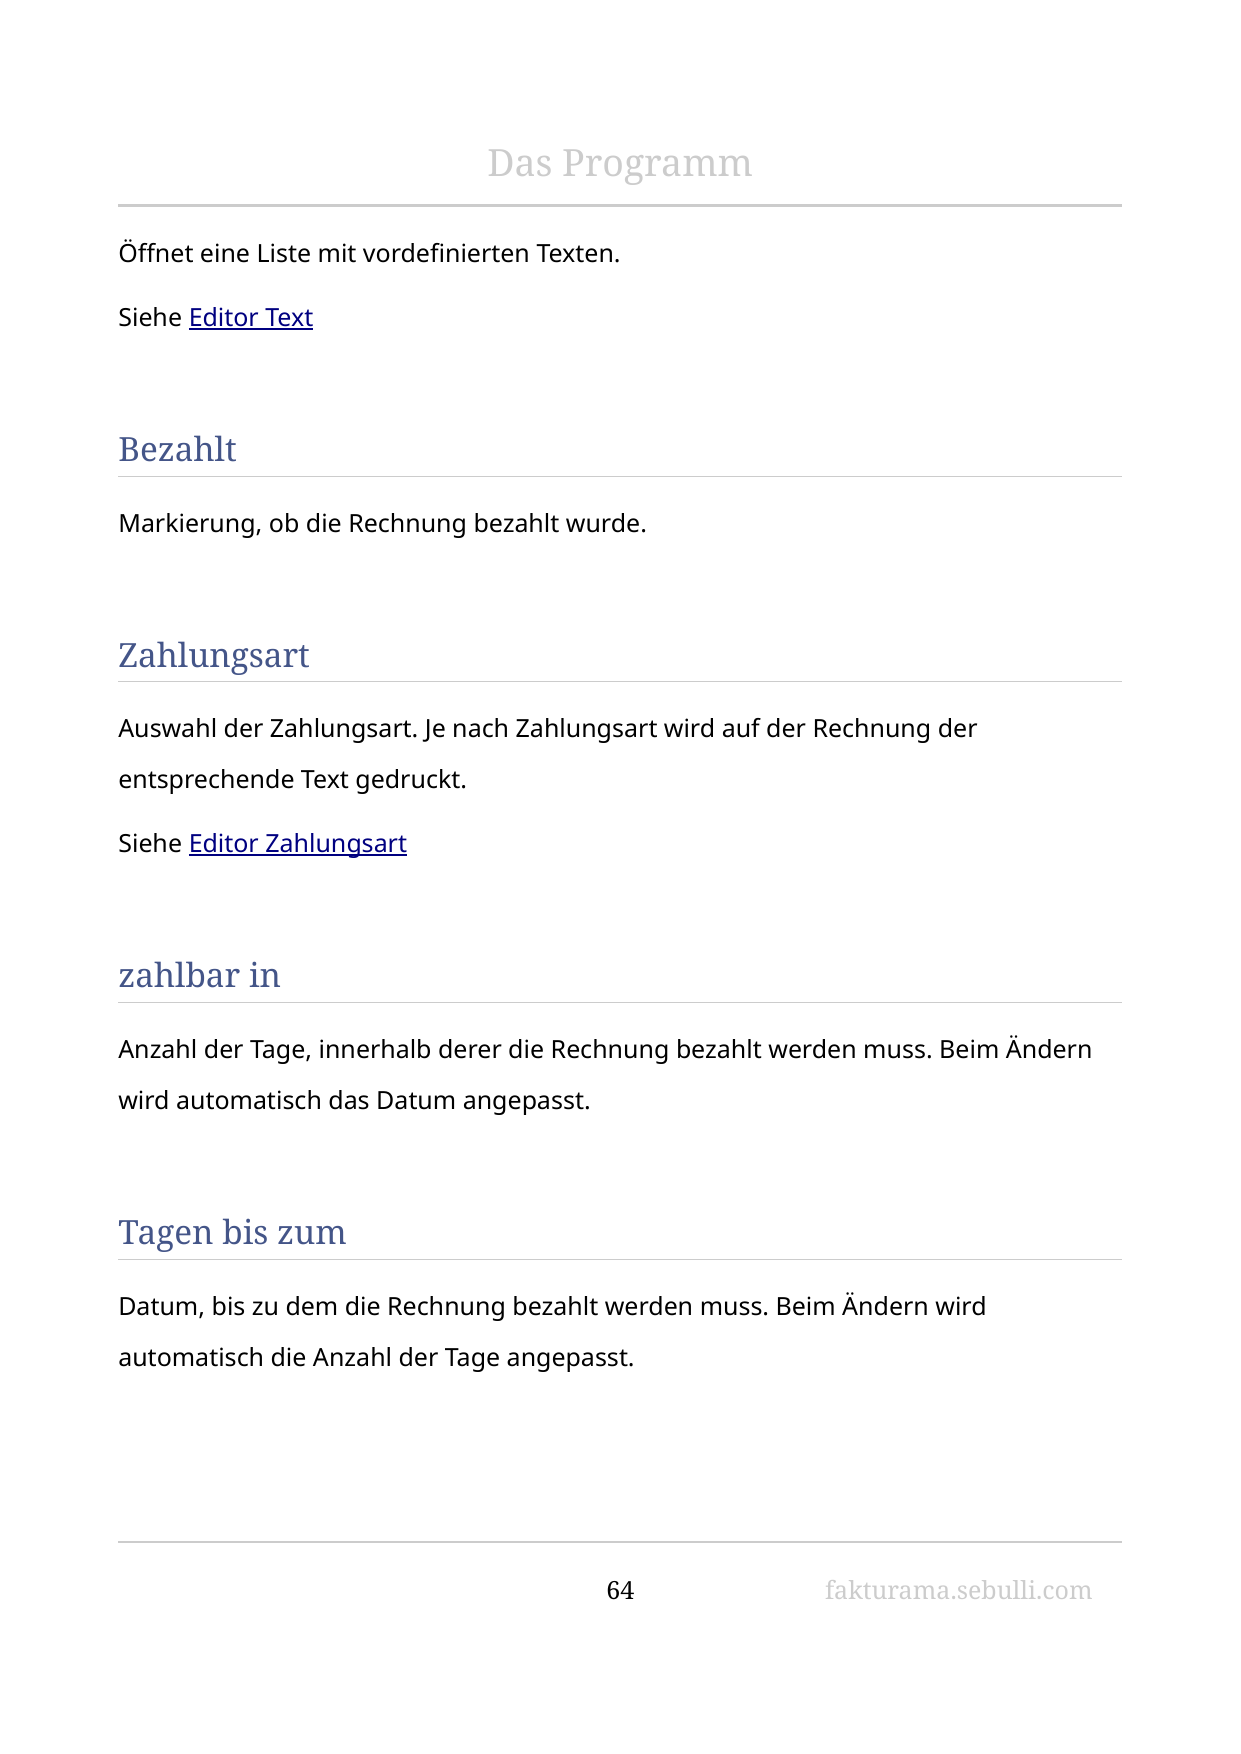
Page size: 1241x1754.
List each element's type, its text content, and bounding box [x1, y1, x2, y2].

subtitle zahlbar in [118, 952, 1122, 1002]
text Auswahl der Zahlungsart. Je nach Zahlungsart wird auf der Rechnung der entsprechende Text gedruckt. [118, 711, 1122, 796]
text Datum, bis zu dem die Rechnung bezahlt werden muss. Beim Ändern wird automatisch die Anzahl der Tage angepasst. [118, 1288, 1122, 1373]
text Markierung, ob die Rechnung bezahlt wurde. [118, 505, 1122, 539]
subtitle Zahlungsart [118, 631, 1122, 681]
subtitle Tagen bis zum [118, 1208, 1122, 1259]
text Siehe Editor Text [118, 300, 1122, 334]
subtitle Bezahlt [118, 426, 1122, 476]
text Öffnet eine Liste mit vordefinierten Texten. [118, 236, 1122, 270]
text Anzahl der Tage, innerhalb derer die Rechnung bezahlt werden muss. Beim Ändern wird automatisch das Datum angepasst. [118, 1031, 1122, 1117]
text Siehe Editor Zahlungsart [118, 826, 1122, 860]
